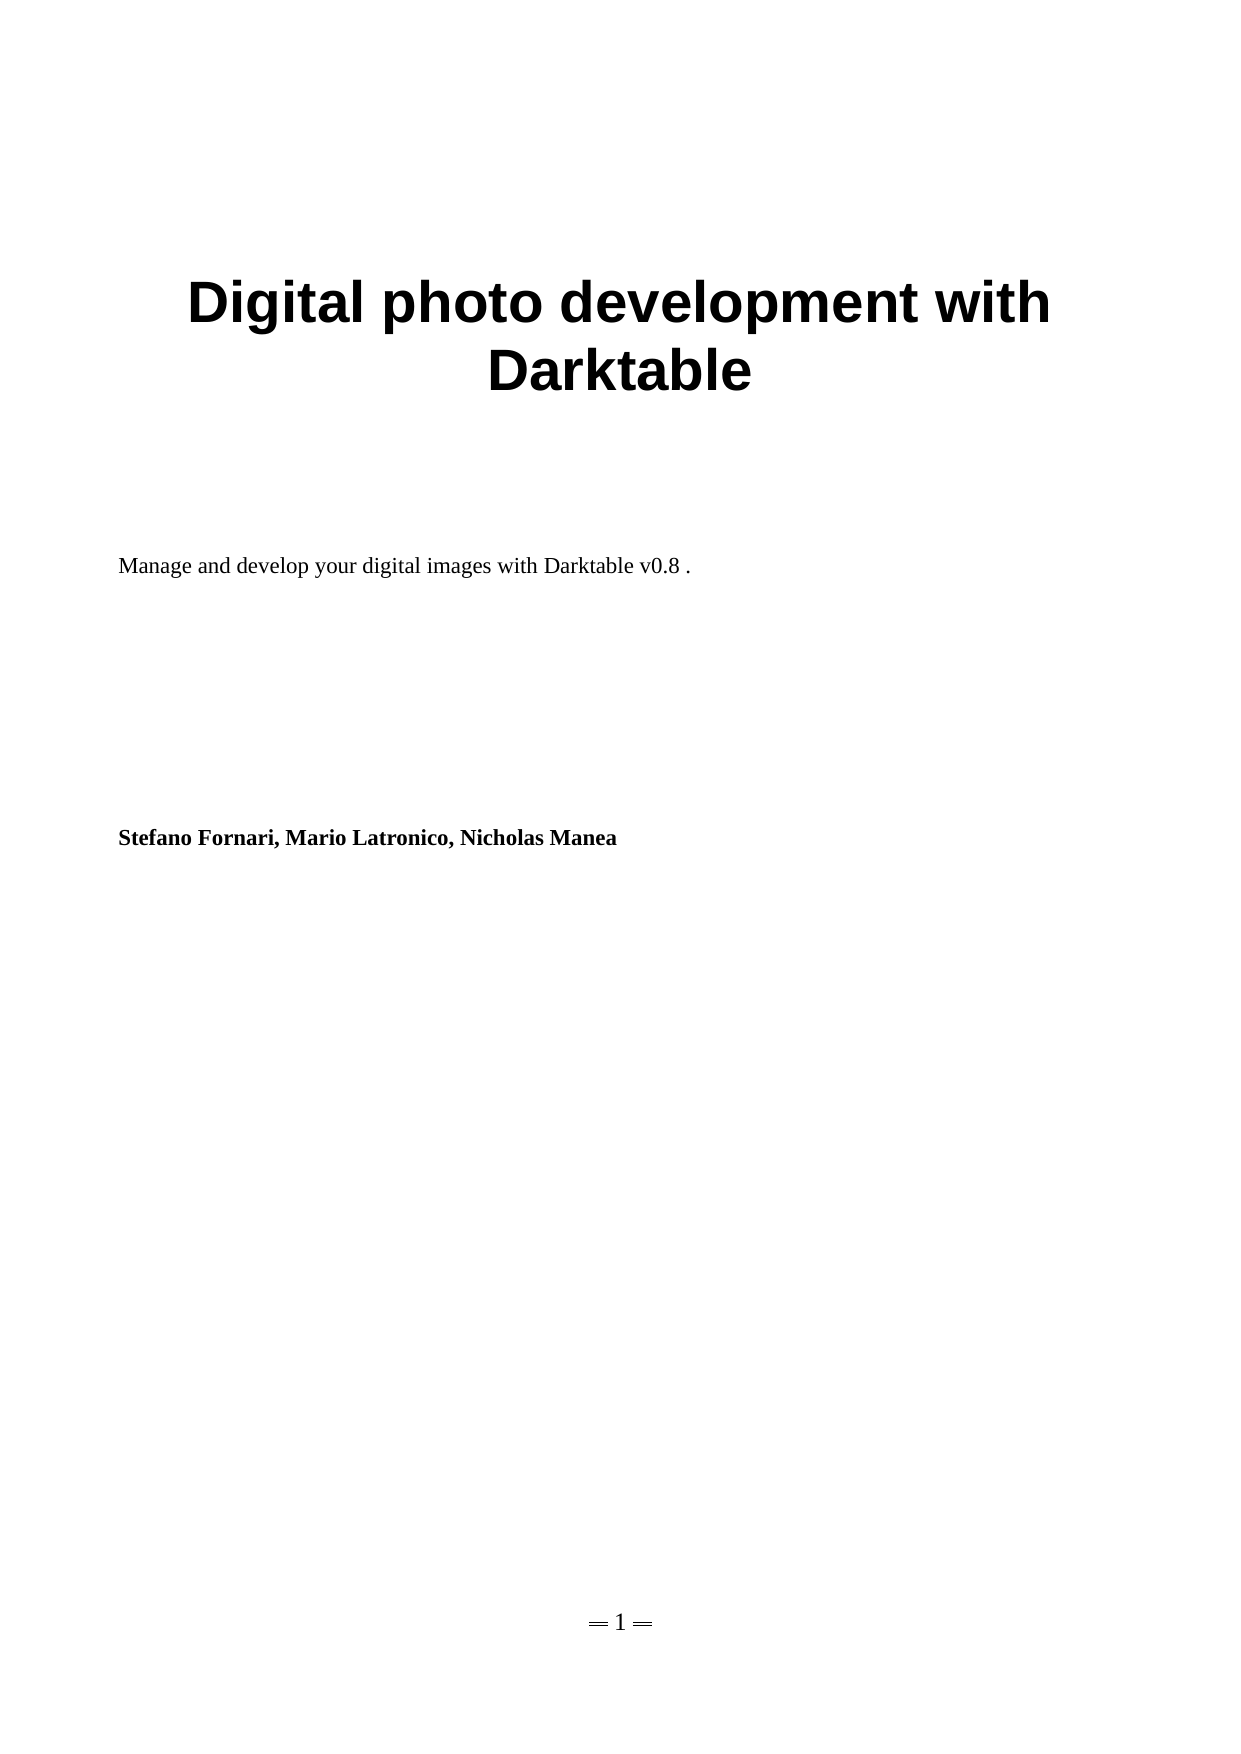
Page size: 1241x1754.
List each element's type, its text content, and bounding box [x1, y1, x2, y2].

text Manage and develop your digital images with Darktable v0.8 . [118, 552, 1122, 579]
title Digital photo development with Darktable [118, 268, 1122, 402]
text Stefano Fornari, Mario Latronico, Nicholas Manea [118, 824, 1122, 851]
